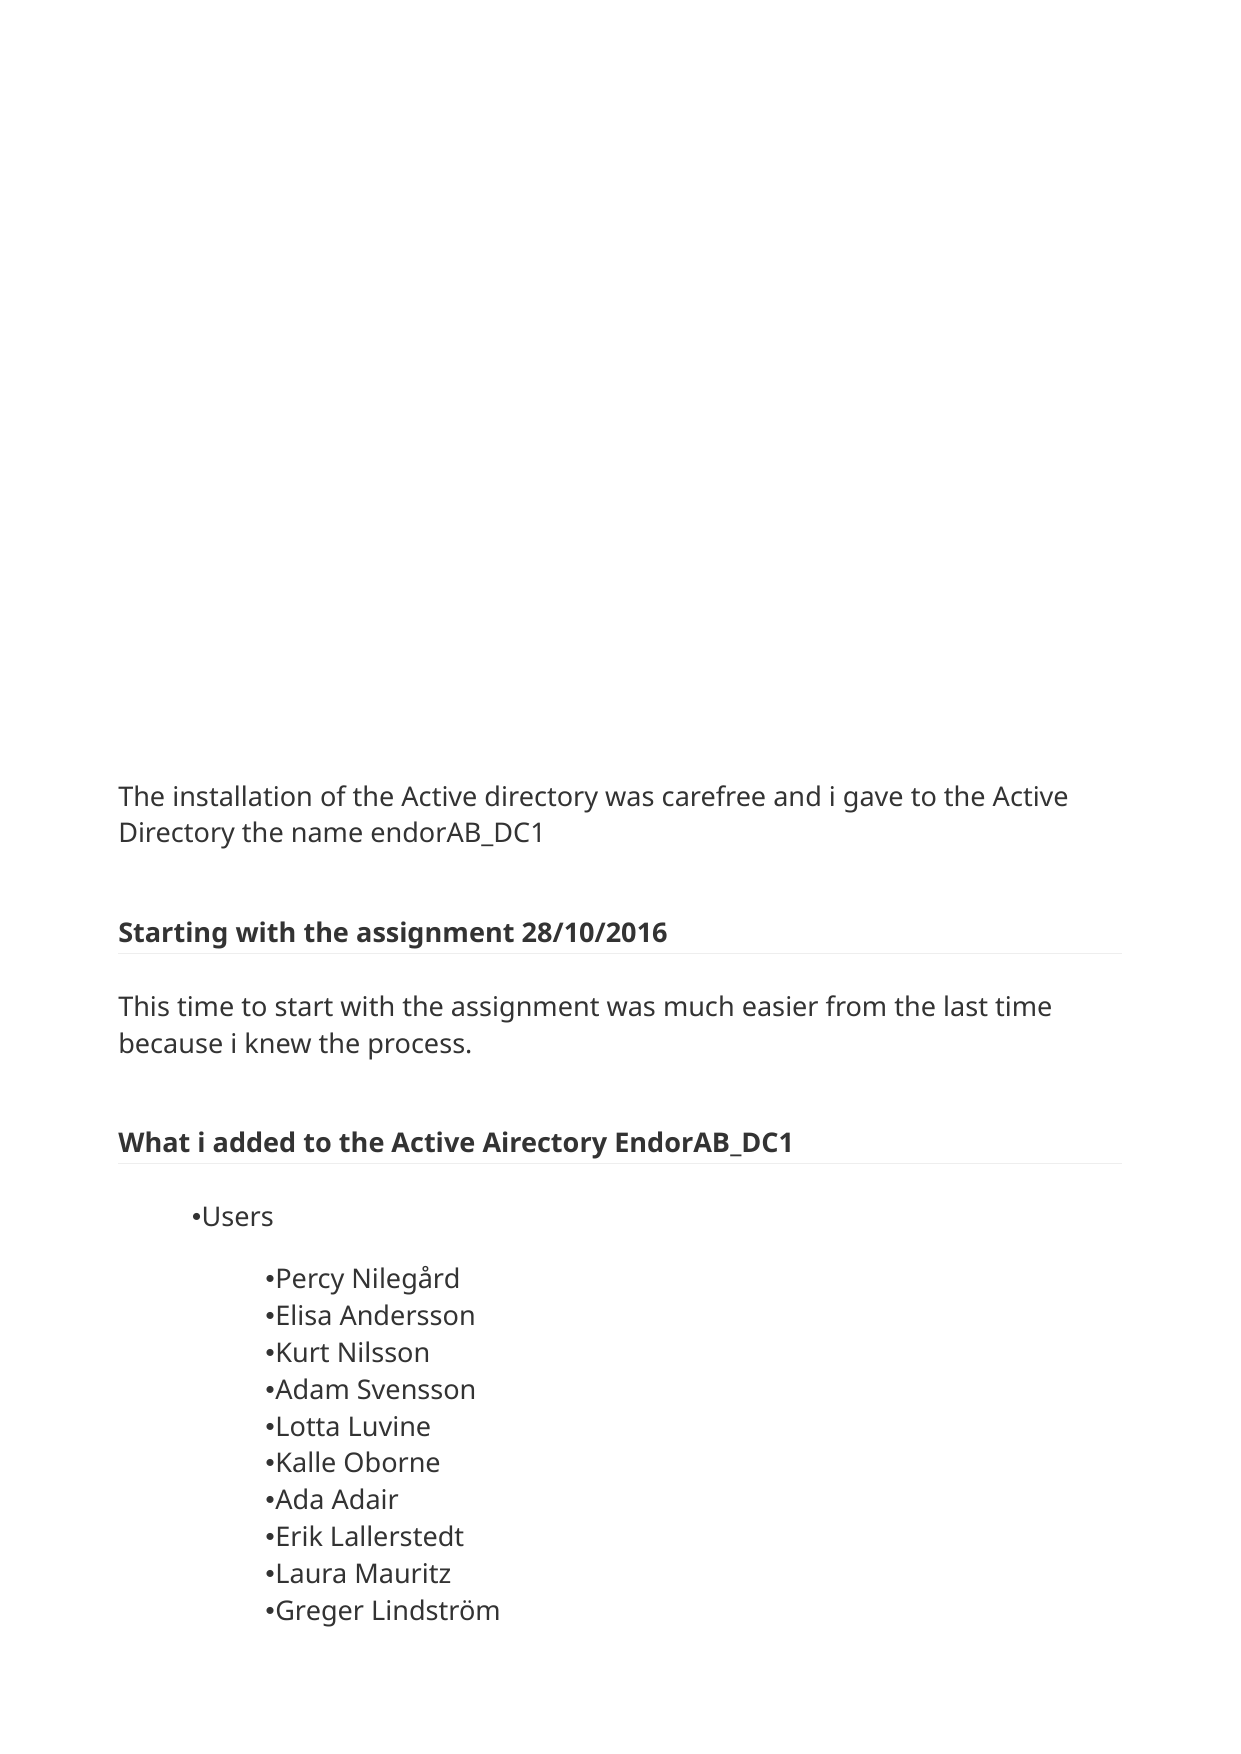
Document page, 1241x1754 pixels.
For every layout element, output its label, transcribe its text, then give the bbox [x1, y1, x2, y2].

subtitle What i added to the Active Airectory EndorAB_DC1 [118, 1123, 1122, 1163]
list Ada Adair [118, 1481, 1122, 1518]
list Lotta Luvine [118, 1407, 1122, 1444]
text The installation of the Active directory was carefree and i gave to the Active Directory the name endorAB_DC1 [118, 777, 1122, 851]
list Laura Mauritz [118, 1554, 1122, 1591]
subtitle Starting with the assignment 28/10/2016 [118, 913, 1122, 953]
text This time to start with the assignment was much easier from the last time because i knew the process. [118, 987, 1122, 1061]
list Kurt Nilsson [118, 1333, 1122, 1370]
list Kalle Oborne [118, 1444, 1122, 1481]
list Percy Nilegård [118, 1259, 1122, 1296]
list Adam Svensson [118, 1370, 1122, 1407]
list Elisa Andersson [118, 1296, 1122, 1333]
list Greger Lindström [118, 1591, 1122, 1628]
list Erik Lallerstedt [118, 1518, 1122, 1554]
list Users [118, 1198, 1122, 1234]
